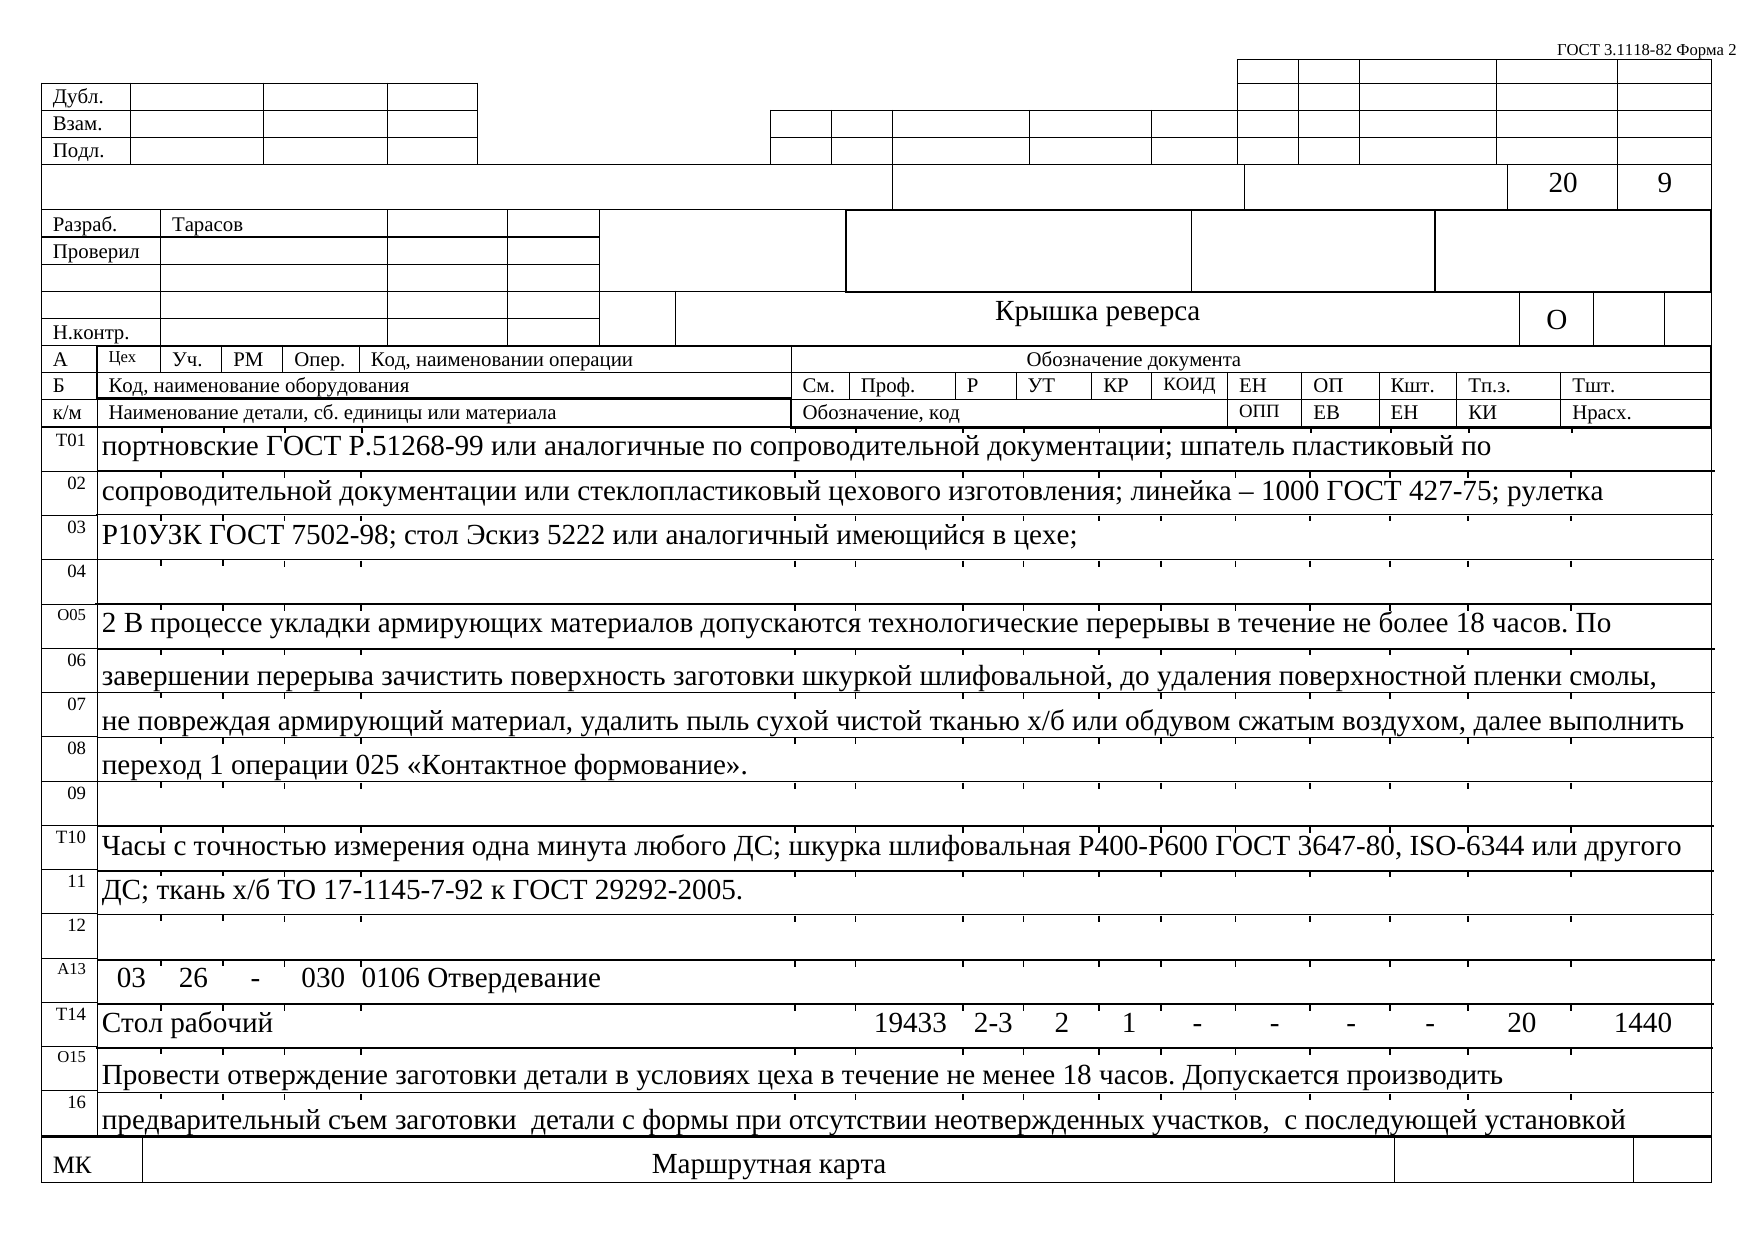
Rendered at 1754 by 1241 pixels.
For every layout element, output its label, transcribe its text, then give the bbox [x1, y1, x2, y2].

table_cell 1 [1100, 1005, 1158, 1047]
table_cell Наименование детали, сб. единицы или материала [98, 400, 790, 426]
table_cell [478, 110, 770, 137]
table_cell [793, 784, 857, 825]
table_header [1618, 60, 1711, 83]
table_header [1497, 60, 1617, 83]
table_cell [131, 138, 263, 164]
table_cell [1024, 916, 1099, 959]
table_cell Т14 [42, 1003, 97, 1046]
table_cell Код, наименование оборудования [98, 373, 791, 397]
table_cell [388, 319, 507, 345]
table_cell Проф. [850, 373, 955, 399]
table_cell А [42, 346, 96, 372]
table_cell - [226, 961, 285, 1003]
table_cell [508, 319, 599, 345]
table_cell переход 1 операции 025 «Контактное формование». [102, 739, 1711, 781]
table_cell Т10 [42, 826, 97, 869]
table_cell [1471, 961, 1572, 1003]
table_cell 03 [42, 516, 97, 559]
table_cell 16 [42, 1091, 97, 1135]
table_cell [1100, 961, 1158, 1003]
table_cell ОПП [1228, 400, 1301, 426]
table_cell [98, 605, 102, 648]
table_cell [1030, 111, 1151, 137]
table_cell [1100, 916, 1158, 959]
table_cell [1238, 84, 1298, 110]
table_cell Тп.з. [1457, 373, 1560, 399]
table_cell не повреждая армирующий материал, удалить пыль сухой чистой тканью х/б или обдувом сжатым воздухом, далее выполнить [102, 694, 1711, 737]
table_cell 0106 Отвердевание [361, 961, 793, 1003]
table_cell [98, 738, 102, 781]
table_cell Часы с точностью измерения одна минута любого ДС; шкурка шлифовальная Р400-Р600 ГОСТ 3647-80, ISO-6344 или другого [102, 828, 1711, 870]
table_cell [1236, 916, 1312, 959]
table_cell А13 [42, 959, 97, 1002]
table_cell [1245, 165, 1507, 209]
table_cell [1152, 111, 1237, 137]
table_cell [893, 165, 1244, 209]
table_cell [98, 915, 102, 959]
table_cell [508, 210, 599, 236]
table_cell [727, 83, 1237, 110]
table_cell [1665, 293, 1711, 345]
table_cell [264, 111, 387, 137]
table_cell [1497, 84, 1617, 110]
table_cell Кшт. [1380, 373, 1456, 399]
table_cell - [1313, 1005, 1389, 1047]
table_cell Обозначение, код [792, 400, 1227, 426]
table_cell О05 [42, 605, 97, 648]
table_cell [98, 961, 102, 1003]
table_cell [847, 211, 1191, 291]
table_cell [963, 916, 1023, 959]
table_cell [771, 111, 831, 137]
table_cell Т01 [42, 428, 97, 471]
table_cell [102, 916, 161, 959]
table_cell Р10УЗК ГОСТ 7502-98; стол Эскиз 5222 или аналогичный имеющийся в цехе; [102, 517, 1711, 559]
table_cell [388, 138, 477, 164]
table_cell [1395, 1138, 1633, 1182]
table_cell См.. [792, 373, 849, 399]
table_cell Нрасх. [1561, 400, 1710, 426]
table_header [1238, 60, 1298, 83]
table_cell 07 [42, 693, 97, 736]
table_cell РМ [222, 347, 282, 372]
table_cell [42, 165, 892, 209]
table_cell [1572, 784, 1711, 825]
table_cell [388, 84, 477, 110]
table_cell [1158, 916, 1236, 959]
table_cell Крышка реверса [676, 292, 1519, 345]
table_cell 1440 [1572, 1005, 1711, 1047]
table_cell [1192, 211, 1434, 291]
table_cell 9 [1618, 165, 1711, 209]
table_cell ЕВ [1302, 400, 1379, 426]
table_cell 2-3 [963, 1005, 1023, 1047]
table_cell О [1520, 293, 1593, 345]
table_cell [161, 238, 387, 263]
table_cell [161, 292, 387, 318]
table_cell [1618, 111, 1711, 137]
table_cell 08 [42, 737, 97, 781]
table_cell Взам. [42, 111, 130, 137]
table_cell [361, 784, 793, 825]
table_cell ОП [1302, 373, 1379, 399]
table_header портновские ГОСТ Р.51268-99 или аналогичные по сопроводительной документации; шпатель пластиковый по [102, 429, 1711, 470]
table_cell ЕН [1380, 400, 1456, 426]
table_cell [508, 238, 599, 263]
table_cell [832, 138, 892, 164]
table_cell Цех [98, 347, 160, 372]
table_cell [1389, 784, 1471, 825]
table_cell [1158, 784, 1236, 825]
table_cell [1572, 961, 1711, 1003]
table_cell [1389, 916, 1471, 959]
table_cell [226, 784, 285, 825]
table_cell [98, 1093, 102, 1135]
table_cell Код, наименовании операции [360, 347, 791, 372]
table_cell Стол рабочий [102, 1005, 793, 1047]
table_cell [388, 210, 507, 236]
table_cell [1158, 961, 1236, 1003]
table_cell [388, 111, 477, 137]
table_cell [226, 916, 285, 959]
table_cell Н.контр. [42, 319, 160, 345]
table_cell 12 [42, 914, 97, 958]
table_cell [161, 265, 387, 291]
table_cell [42, 292, 160, 318]
table_cell Тарасов [161, 210, 387, 236]
table_cell [1572, 916, 1711, 959]
table_cell [771, 138, 831, 164]
table_cell 03 [102, 961, 161, 1003]
table_cell [478, 137, 770, 164]
table_cell сопроводительной документации или стеклопластиковый цехового изготовления; линейка – 1000 ГОСТ 427-75; рулетка [102, 473, 1711, 514]
table_cell [1618, 84, 1711, 110]
table_cell [161, 784, 226, 825]
table_header [41, 59, 1237, 83]
table_cell Маршрутная карта [143, 1138, 1394, 1182]
table_cell [1360, 138, 1496, 164]
table_cell [131, 111, 263, 137]
table_cell [1618, 138, 1711, 164]
table_cell [1236, 961, 1312, 1003]
table_cell [388, 265, 507, 291]
table_cell [285, 784, 361, 825]
table_cell [963, 961, 1023, 1003]
table_cell [893, 111, 1029, 137]
table_cell [478, 83, 727, 110]
table_cell [1152, 138, 1237, 164]
table_cell Дубл. [42, 84, 130, 110]
table_cell [264, 138, 387, 164]
table_cell [1100, 784, 1158, 825]
table_header [1360, 60, 1496, 83]
table_cell [42, 265, 160, 291]
table_cell [388, 238, 507, 263]
table_cell 030 [285, 961, 361, 1003]
table_cell [858, 961, 963, 1003]
table_cell завершении перерыва зачистить поверхность заготовки шкуркой шлифовальной, до удаления поверхностной пленки смолы, [102, 650, 1711, 692]
table_cell [285, 916, 361, 959]
table_cell к/м [42, 400, 97, 426]
table_cell [1030, 138, 1151, 164]
table_cell О15 [42, 1047, 97, 1090]
table_cell [508, 265, 599, 291]
table_cell Уч. [161, 347, 221, 372]
table_cell [1299, 138, 1359, 164]
table_cell ДС; ткань х/б ТО 17-1145-7-92 к ГОСТ 29292-2005. [102, 872, 1711, 914]
table_cell [1497, 111, 1617, 137]
table_cell Б [42, 373, 96, 399]
table_cell [161, 916, 226, 959]
table_cell [1299, 111, 1359, 137]
table_cell [102, 561, 1711, 603]
table_cell 2 [1024, 1005, 1099, 1047]
table_cell [1389, 961, 1471, 1003]
table_cell [1299, 84, 1359, 110]
table_cell Подл. [42, 138, 130, 164]
table_cell 20 [1471, 1005, 1572, 1047]
table_cell [98, 472, 102, 514]
table_cell [893, 138, 1029, 164]
table_cell Обозначение документа [792, 347, 1710, 372]
table_cell [131, 84, 263, 110]
table_cell [98, 693, 102, 737]
table_header [1299, 60, 1359, 83]
table_cell [1360, 111, 1496, 137]
table_cell [963, 784, 1023, 825]
table_cell КР [1092, 373, 1151, 399]
table_cell [793, 916, 857, 959]
table_cell КИ [1457, 400, 1560, 426]
table_cell УТ [1017, 373, 1091, 399]
table_cell МК [42, 1138, 142, 1182]
table_cell 04 [42, 560, 97, 603]
table_cell [98, 872, 102, 914]
table_cell ЕН [1228, 373, 1301, 399]
table_cell [1236, 784, 1312, 825]
table_cell 09 [42, 782, 97, 825]
table_cell [858, 916, 963, 959]
table_cell 26 [161, 961, 226, 1003]
table_cell [1024, 784, 1099, 825]
table_cell 19433 [858, 1005, 963, 1047]
table_cell [98, 782, 160, 825]
table_cell 2 В процессе укладки армирующих материалов допускаются технологические перерывы в течение не более 18 часов. По [102, 606, 1711, 648]
table_cell [1024, 961, 1099, 1003]
table_cell [1360, 84, 1496, 110]
table_cell [600, 210, 845, 291]
table_cell [1436, 211, 1710, 291]
table_cell Тшт. [1561, 373, 1710, 399]
table_cell [98, 428, 161, 470]
table_cell [1313, 961, 1389, 1003]
table_cell 20 [1508, 165, 1617, 209]
table_cell [858, 784, 963, 825]
table_cell [102, 784, 161, 825]
table_cell [508, 292, 599, 318]
table_cell Опер. [283, 347, 359, 372]
table_cell 06 [42, 649, 97, 692]
table_cell [1471, 784, 1572, 825]
table_cell [264, 84, 387, 110]
table_cell Проверил [42, 238, 160, 263]
table_cell Р [956, 373, 1016, 399]
table_cell [98, 1005, 102, 1047]
table_cell [161, 319, 387, 345]
table_cell [793, 1005, 857, 1047]
table_cell [1238, 111, 1298, 137]
table_cell предварительный съем заготовки детали с формы при отсутствии неотвержденных участков, с последующей установкой [102, 1094, 1711, 1135]
table_cell [793, 961, 857, 1003]
table_cell [600, 292, 675, 345]
table_cell Провести отверждение заготовки детали в условиях цеха в течение не менее 18 часов. Допускается производить [102, 1049, 1711, 1092]
table_cell [1313, 784, 1389, 825]
table_cell [1313, 916, 1389, 959]
table_cell [98, 650, 102, 692]
table_cell [1497, 138, 1617, 164]
table_cell [1634, 1138, 1711, 1182]
table_cell Разраб. [42, 210, 160, 236]
table_cell 02 [42, 472, 97, 515]
table_cell - [1389, 1005, 1471, 1047]
table_cell - [1236, 1005, 1312, 1047]
table_cell [388, 292, 507, 318]
table_cell [98, 515, 102, 559]
table_cell - [1158, 1005, 1236, 1047]
table_cell [98, 1049, 102, 1092]
table_cell [98, 827, 102, 870]
table_cell [1471, 916, 1572, 959]
table_cell 11 [42, 870, 97, 913]
table_cell [1594, 293, 1664, 345]
table_cell [361, 916, 793, 959]
table_cell [1238, 138, 1298, 164]
table_cell [98, 560, 102, 603]
table_cell [832, 111, 892, 137]
table_cell КОИД [1152, 373, 1227, 399]
